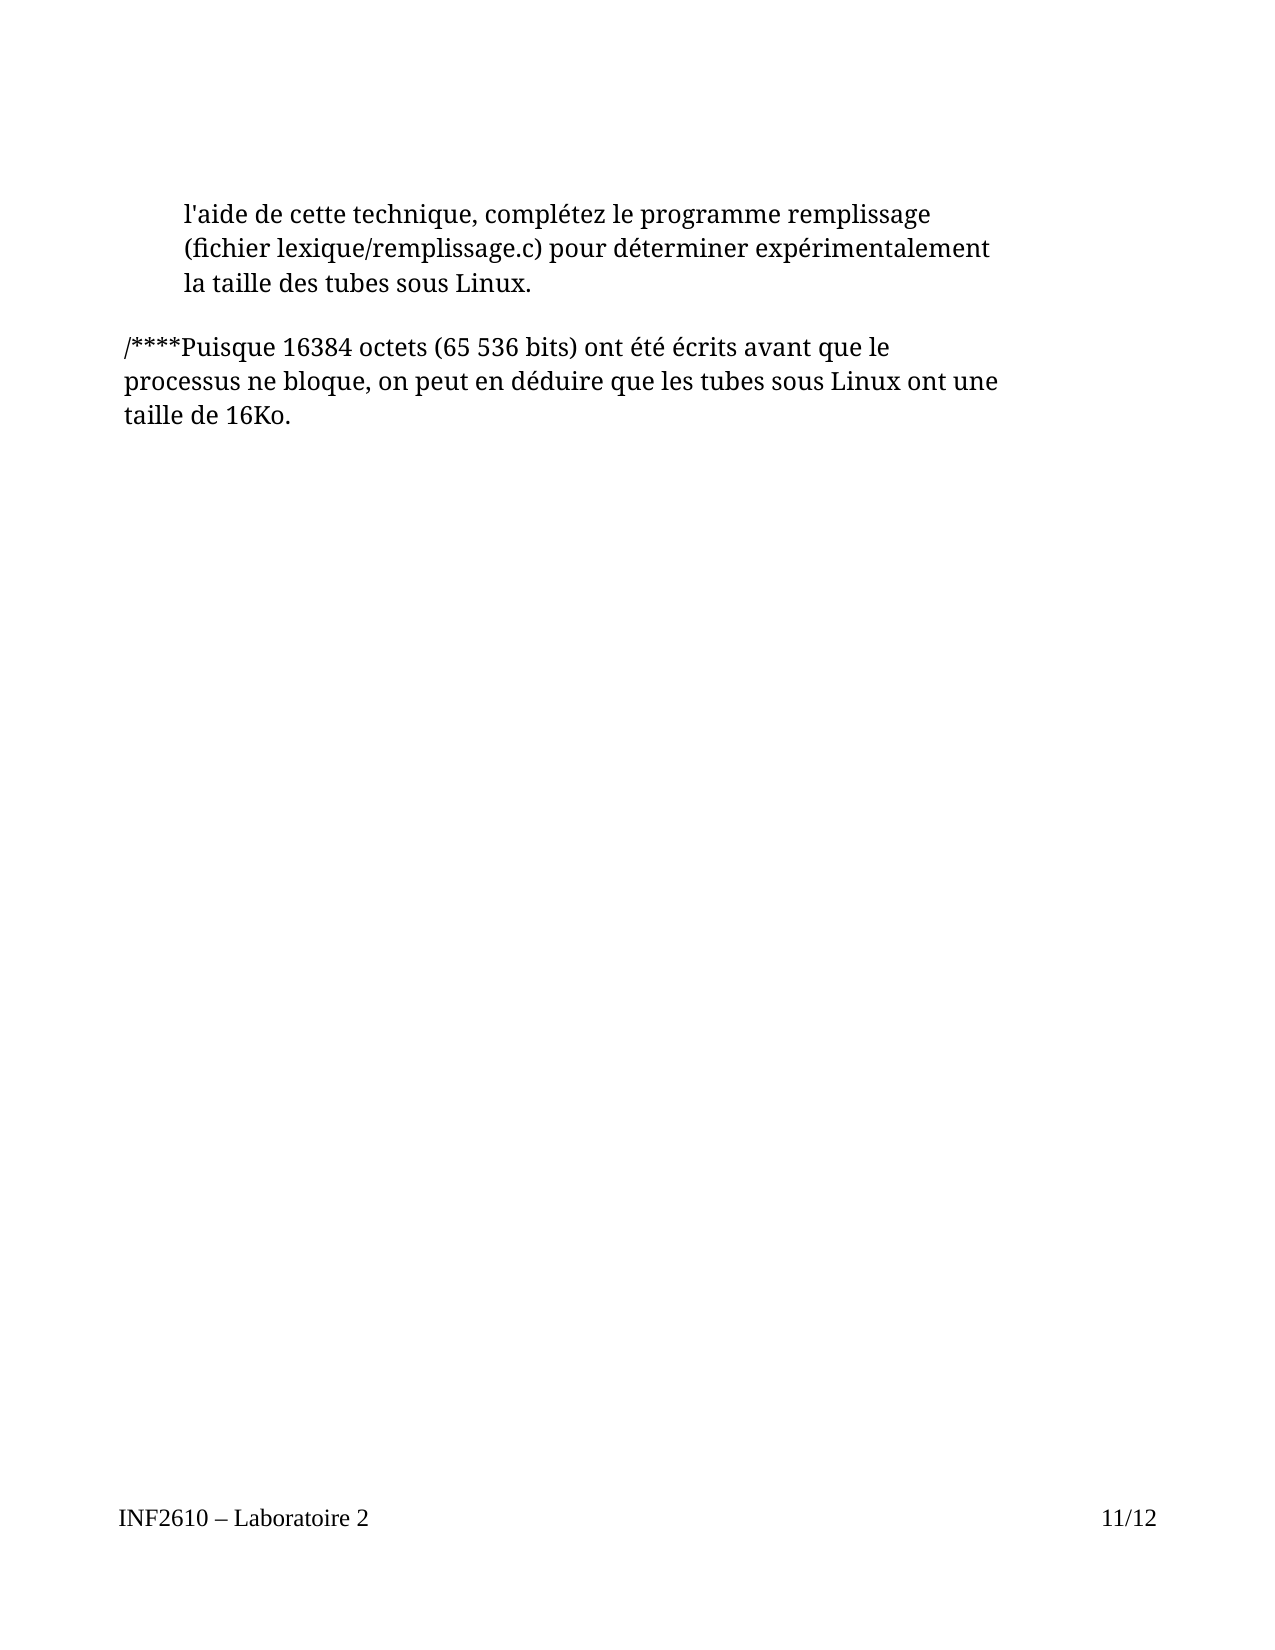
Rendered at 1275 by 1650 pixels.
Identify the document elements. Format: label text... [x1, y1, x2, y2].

table_cell [1076, 176, 1157, 452]
table_cell [1007, 176, 1076, 452]
table_cell l'aide de cette technique, complétez le programme remplissage (fichier lexique/remplissage.c) pour déterminer expérimentalement la taille des tubes sous Linux. /****Puisque 16384 octets (65 536 bits) ont été écrits avant que le processus ne bloque, on peut en déduire que les tubes sous Linux ont une taille de 16Ko. [118, 176, 1007, 452]
